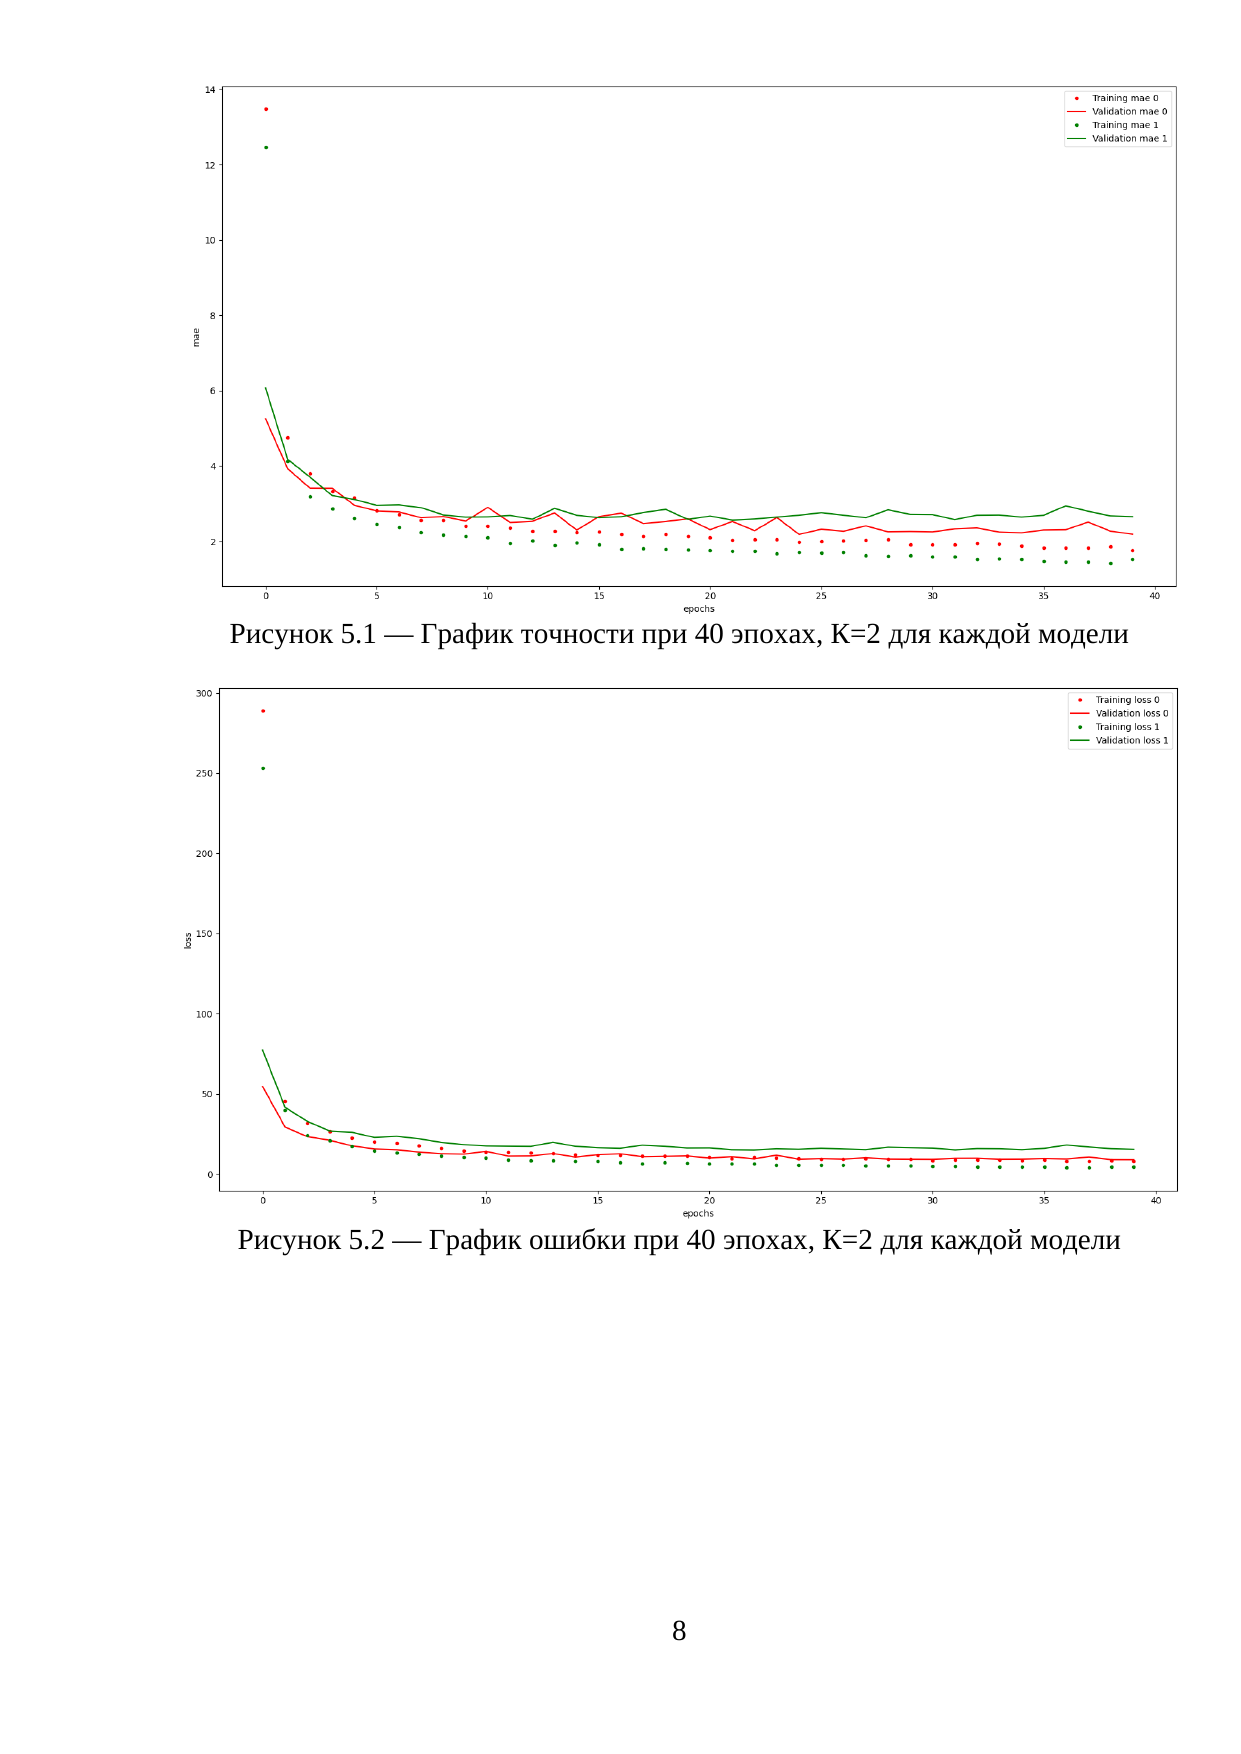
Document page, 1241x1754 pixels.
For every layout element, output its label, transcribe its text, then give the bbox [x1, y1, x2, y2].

picture [177, 683, 1182, 1222]
text Рисунок 5.1 — График точности при 40 эпохах, К=2 для каждой модели [177, 616, 1181, 649]
text Рисунок 5.2 — График ошибки при 40 эпохах, К=2 для каждой модели [177, 1222, 1181, 1256]
picture [177, 81, 1182, 616]
